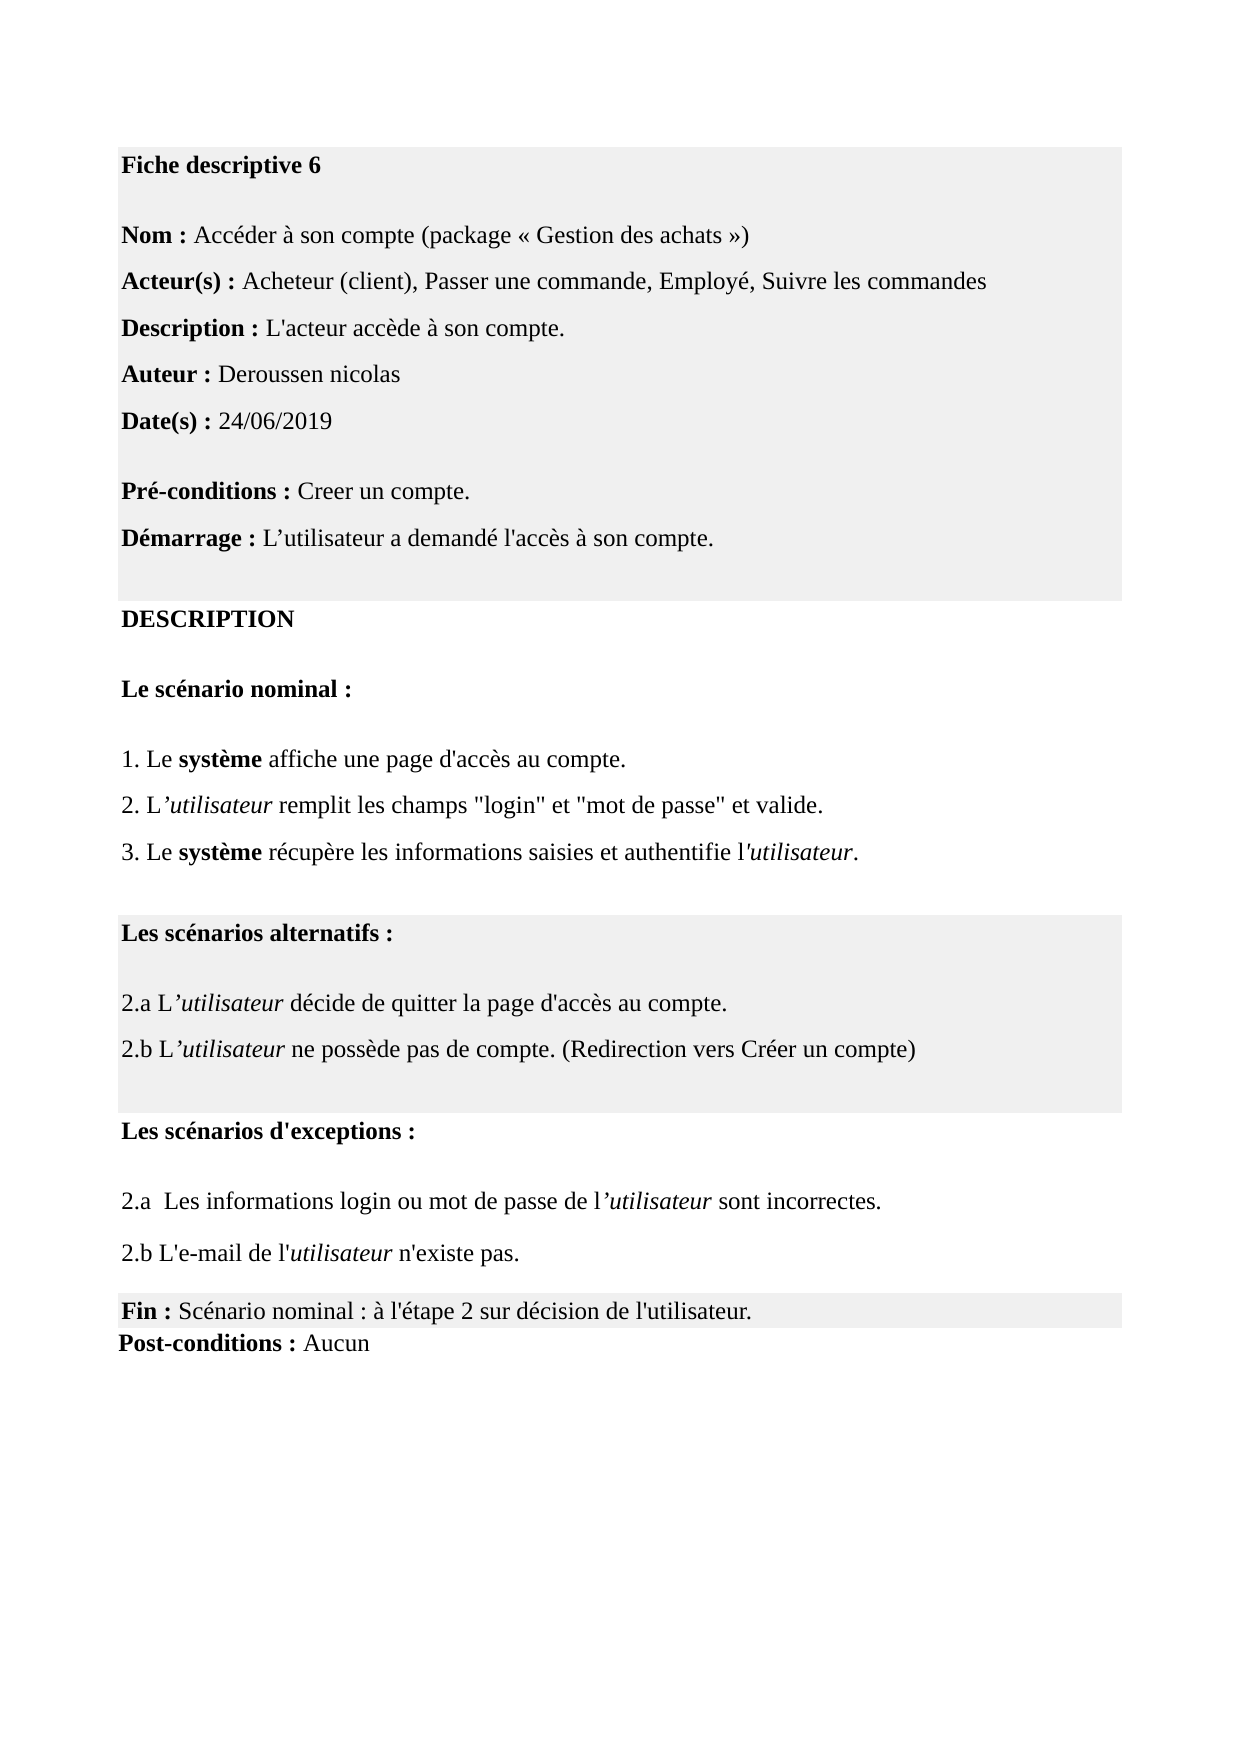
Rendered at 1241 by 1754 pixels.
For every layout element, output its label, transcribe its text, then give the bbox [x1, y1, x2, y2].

table_cell Les scénarios d'exceptions : 2.a Les informations login ou mot de passe de l’utilisateur sont incorrectes. 2.b L'e-mail de l'utilisateur n'existe pas. [118, 1113, 1122, 1293]
table_cell Fin : Scénario nominal : à l'étape 2 sur décision de l'utilisateur. [118, 1293, 1122, 1328]
text Post-conditions : Aucun [118, 1328, 1122, 1356]
table_cell DESCRIPTION Le scénario nominal : 1. Le système affiche une page d'accès au compte. 2. L’utilisateur remplit les champs "login" et "mot de passe" et valide. 3. Le système récupère les informations saisies et authentifie l'utilisateur. [118, 601, 1122, 915]
table_header Fiche descriptive 6 Nom : Accéder à son compte (package « Gestion des achats ») Acteur(s) : Acheteur (client), Passer une commande, Employé, Suivre les commandes Description : L'acteur accède à son compte. Auteur : Deroussen nicolas Date(s) : 24/06/2019 Pré-conditions : Creer un compte. Démarrage : L’utilisateur a demandé l'accès à son compte. [118, 147, 1122, 601]
table_cell Les scénarios alternatifs : 2.a L’utilisateur décide de quitter la page d'accès au compte. 2.b L’utilisateur ne possède pas de compte. (Redirection vers Créer un compte) [118, 915, 1122, 1113]
